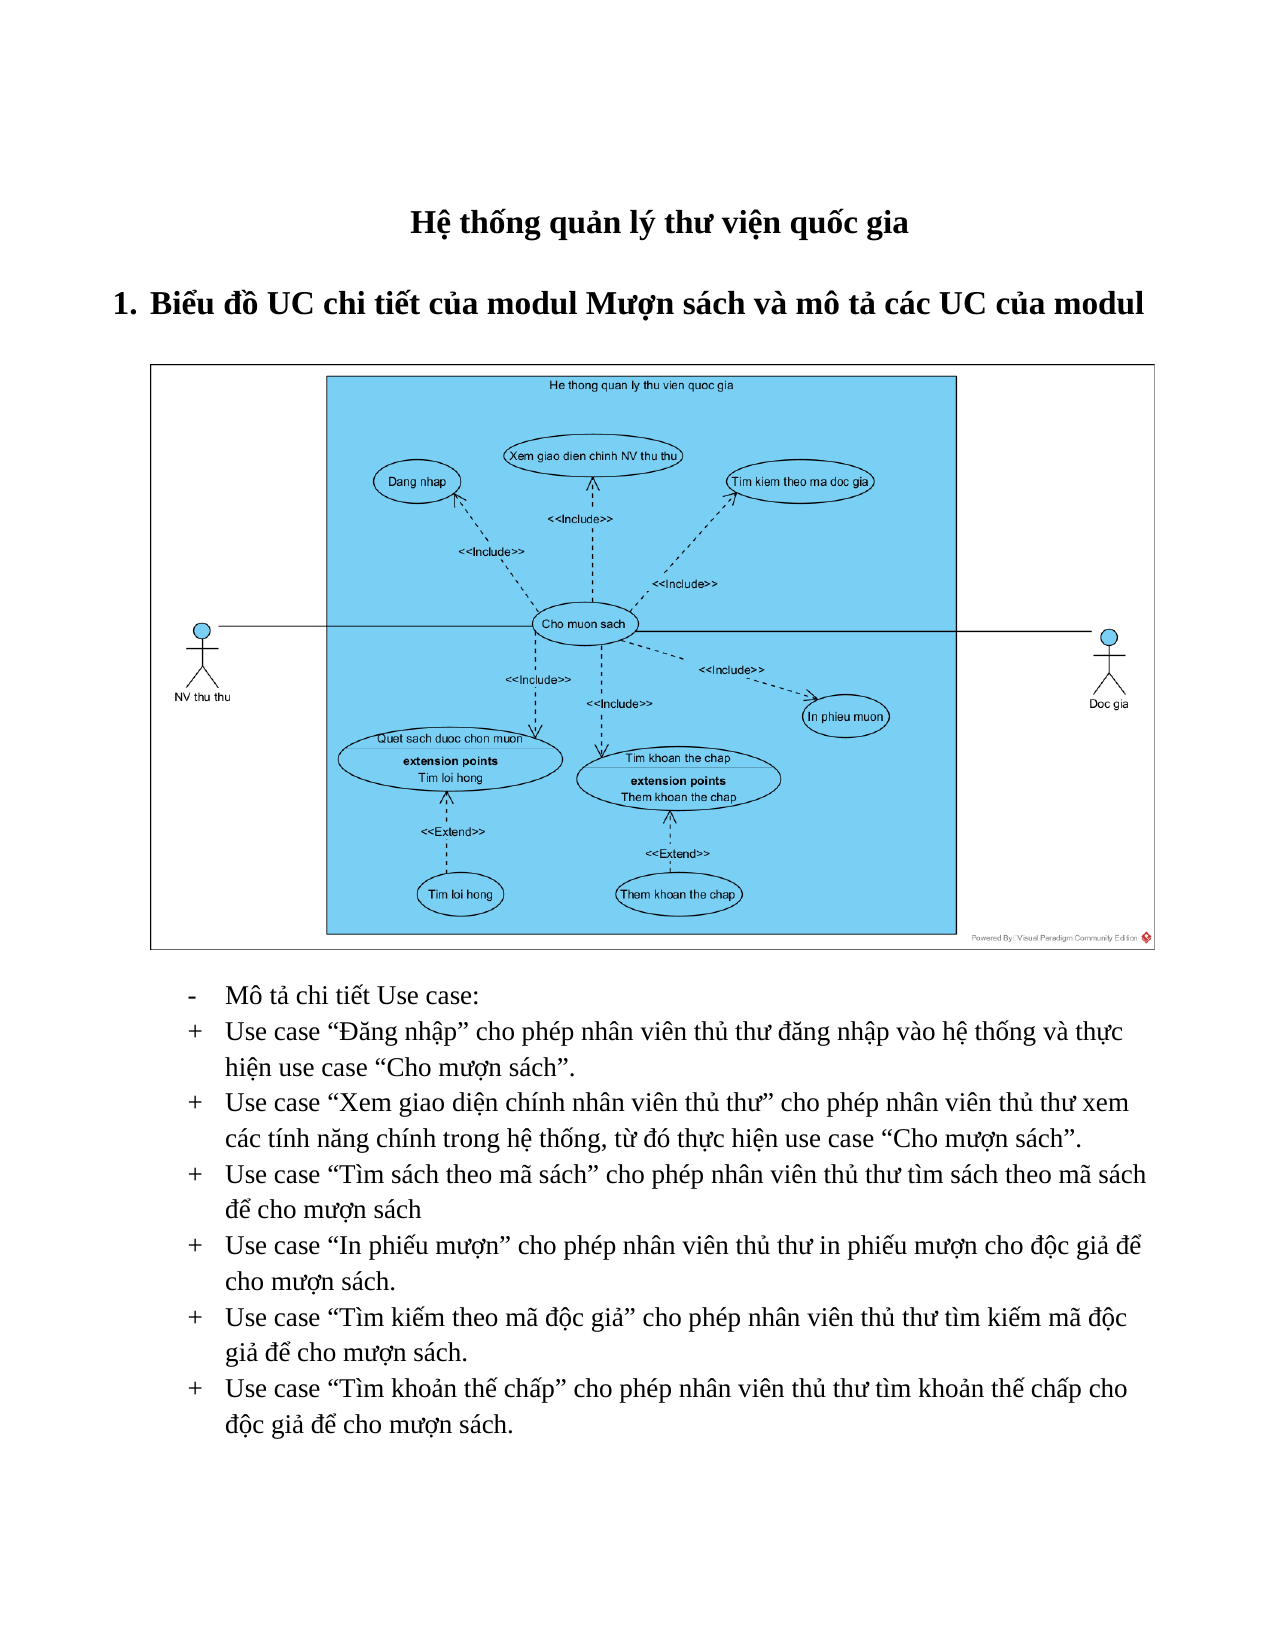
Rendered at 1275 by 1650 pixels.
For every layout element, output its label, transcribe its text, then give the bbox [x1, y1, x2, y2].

list Biểu đồ UC chi tiết của modul Mượn sách và mô tả các UC của modul [112, 283, 1169, 322]
list Use case “Tìm sách theo mã sách” cho phép nhân viên thủ thư tìm sách theo mã sách để cho mượn sách [187, 1158, 1154, 1225]
list Use case “Tìm khoản thế chấp” cho phép nhân viên thủ thư tìm khoản thế chấp cho độc giả để cho mượn sách. [187, 1372, 1154, 1439]
list Use case “Xem giao diện chính nhân viên thủ thư” cho phép nhân viên thủ thư xem các tính năng chính trong hệ thống, từ đó thực hiện use case “Cho mượn sách”. [187, 1086, 1154, 1153]
picture [150, 364, 1155, 950]
list Use case “Đăng nhập” cho phép nhân viên thủ thư đăng nhập vào hệ thống và thực hiện use case “Cho mượn sách”. [187, 1015, 1154, 1082]
list Use case “In phiếu mượn” cho phép nhân viên thủ thư in phiếu mượn cho độc giả để cho mượn sách. [187, 1229, 1154, 1296]
text Hệ thống quản lý thư viện quốc gia [150, 202, 1169, 241]
list Use case “Tìm kiếm theo mã độc giả” cho phép nhân viên thủ thư tìm kiếm mã độc giả để cho mượn sách. [187, 1301, 1154, 1368]
list Mô tả chi tiết Use case: [187, 979, 1154, 1010]
